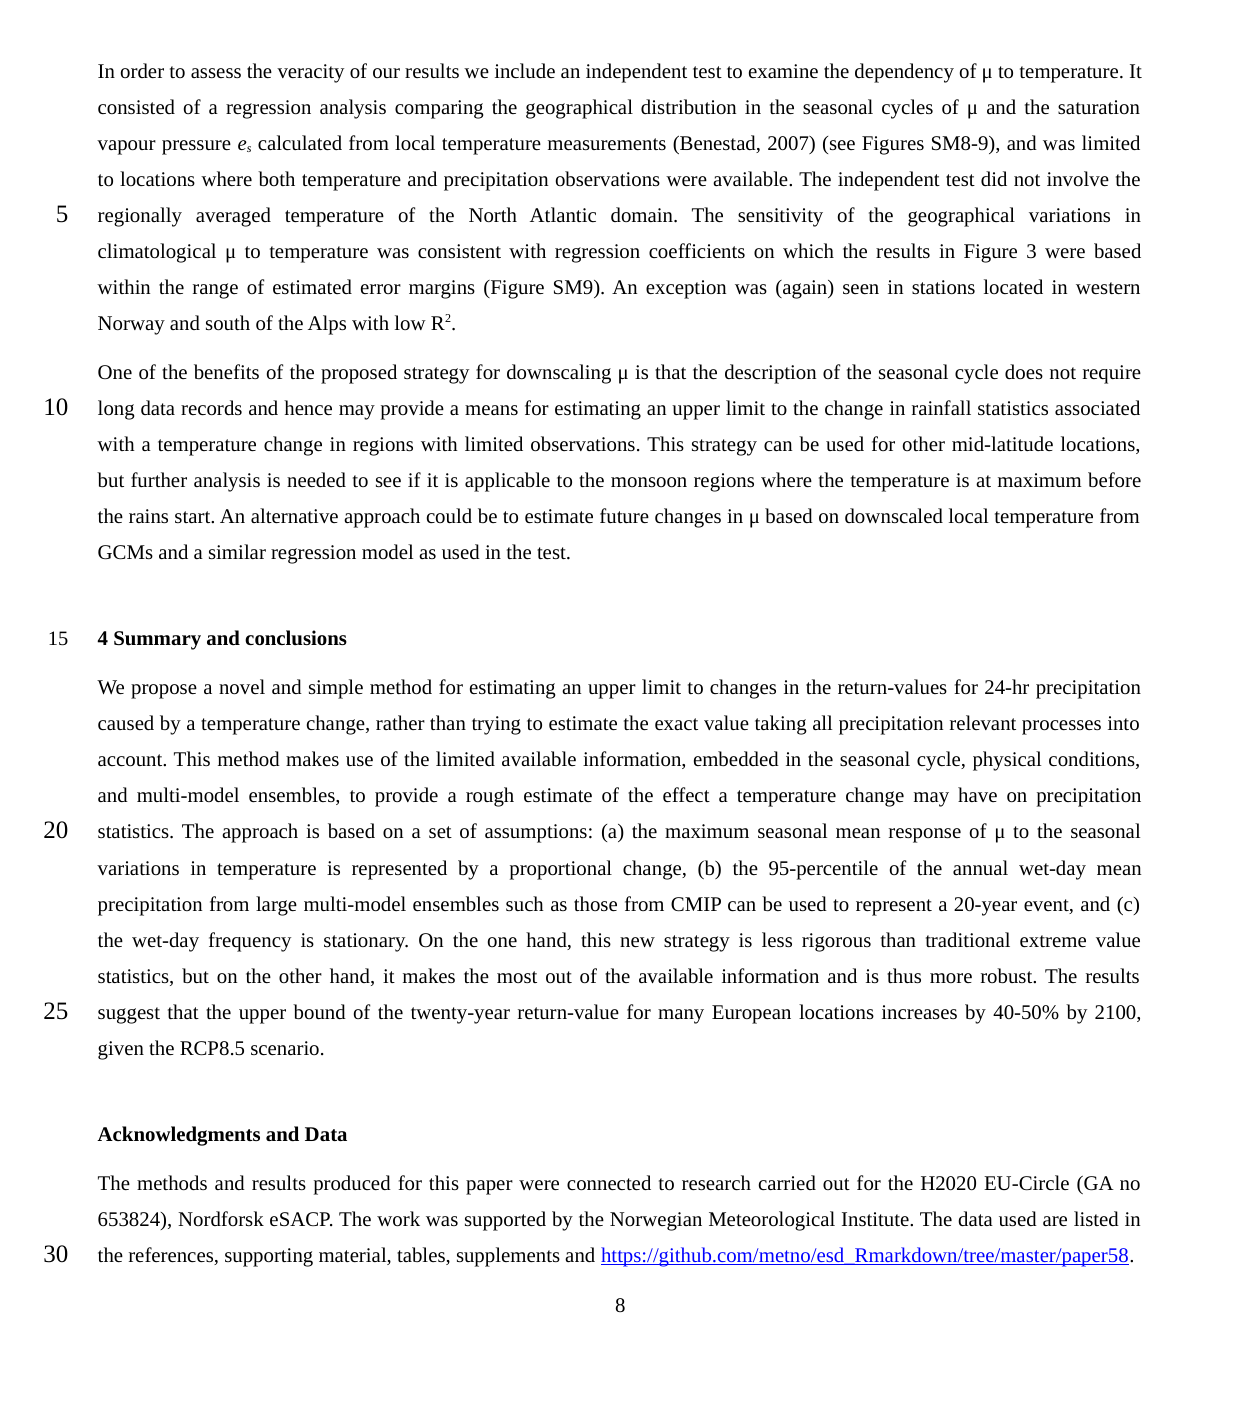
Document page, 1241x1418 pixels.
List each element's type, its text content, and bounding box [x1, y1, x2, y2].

text The methods and results produced for this paper were connected to research carried out for the H2020 EU-Circle (GA no 653824), Nordforsk eSACP. The work was supported by the Norwegian Meteorological Institute. The data used are listed in the references, supporting material, tables, supplements and https://github.com/metno/esd_Rmarkdown/tree/master/paper58. [97, 1171, 1143, 1267]
subtitle Acknowledgments and Data [97, 1122, 1143, 1146]
text In order to assess the veracity of our results we include an independent test to examine the dependency of μ to temperature. It consisted of a regression analysis comparing the geographical distribution in the seasonal cycles of μ and the saturation vapour pressure es calculated from local temperature measurements (Benestad, 2007) (see Figures SM8-9), and was limited to locations where both temperature and precipitation observations were available. The independent test did not involve the regionally averaged temperature of the North Atlantic domain. The sensitivity of the geographical variations in climatological μ to temperature was consistent with regression coefficients on which the results in Figure 3 were based within the range of estimated error margins (Figure SM9). An exception was (again) seen in stations located in western Norway and south of the Alps with low R2. [97, 59, 1143, 335]
text We propose a novel and simple method for estimating an upper limit to changes in the return-values for 24-hr precipitation caused by a temperature change, rather than trying to estimate the exact value taking all precipitation relevant processes into account. This method makes use of the limited available information, embedded in the seasonal cycle, physical conditions, and multi-model ensembles, to provide a rough estimate of the effect a temperature change may have on precipitation statistics. The approach is based on a set of assumptions: (a) the maximum seasonal mean response of μ to the seasonal variations in temperature is represented by a proportional change, (b) the 95-percentile of the annual wet-day mean precipitation from large multi-model ensembles such as those from CMIP can be used to represent a 20-year event, and (c) the wet-day frequency is stationary. On the one hand, this new strategy is less rigorous than traditional extreme value statistics, but on the other hand, it makes the most out of the available information and is thus more robust. The results suggest that the upper bound of the twenty-year return-value for many European locations increases by 40-50% by 2100, given the RCP8.5 scenario. [97, 675, 1143, 1060]
text One of the benefits of the proposed strategy for downscaling μ is that the description of the seasonal cycle does not require long data records and hence may provide a means for estimating an upper limit to the change in rainfall statistics associated with a temperature change in regions with limited observations. This strategy can be used for other mid-latitude locations, but further analysis is needed to see if it is applicable to the monsoon regions where the temperature is at maximum before the rains start. An alternative approach could be to estimate future changes in μ based on downscaled local temperature from GCMs and a similar regression model as used in the test. [97, 360, 1143, 564]
subtitle 4 Summary and conclusions [97, 626, 1143, 650]
